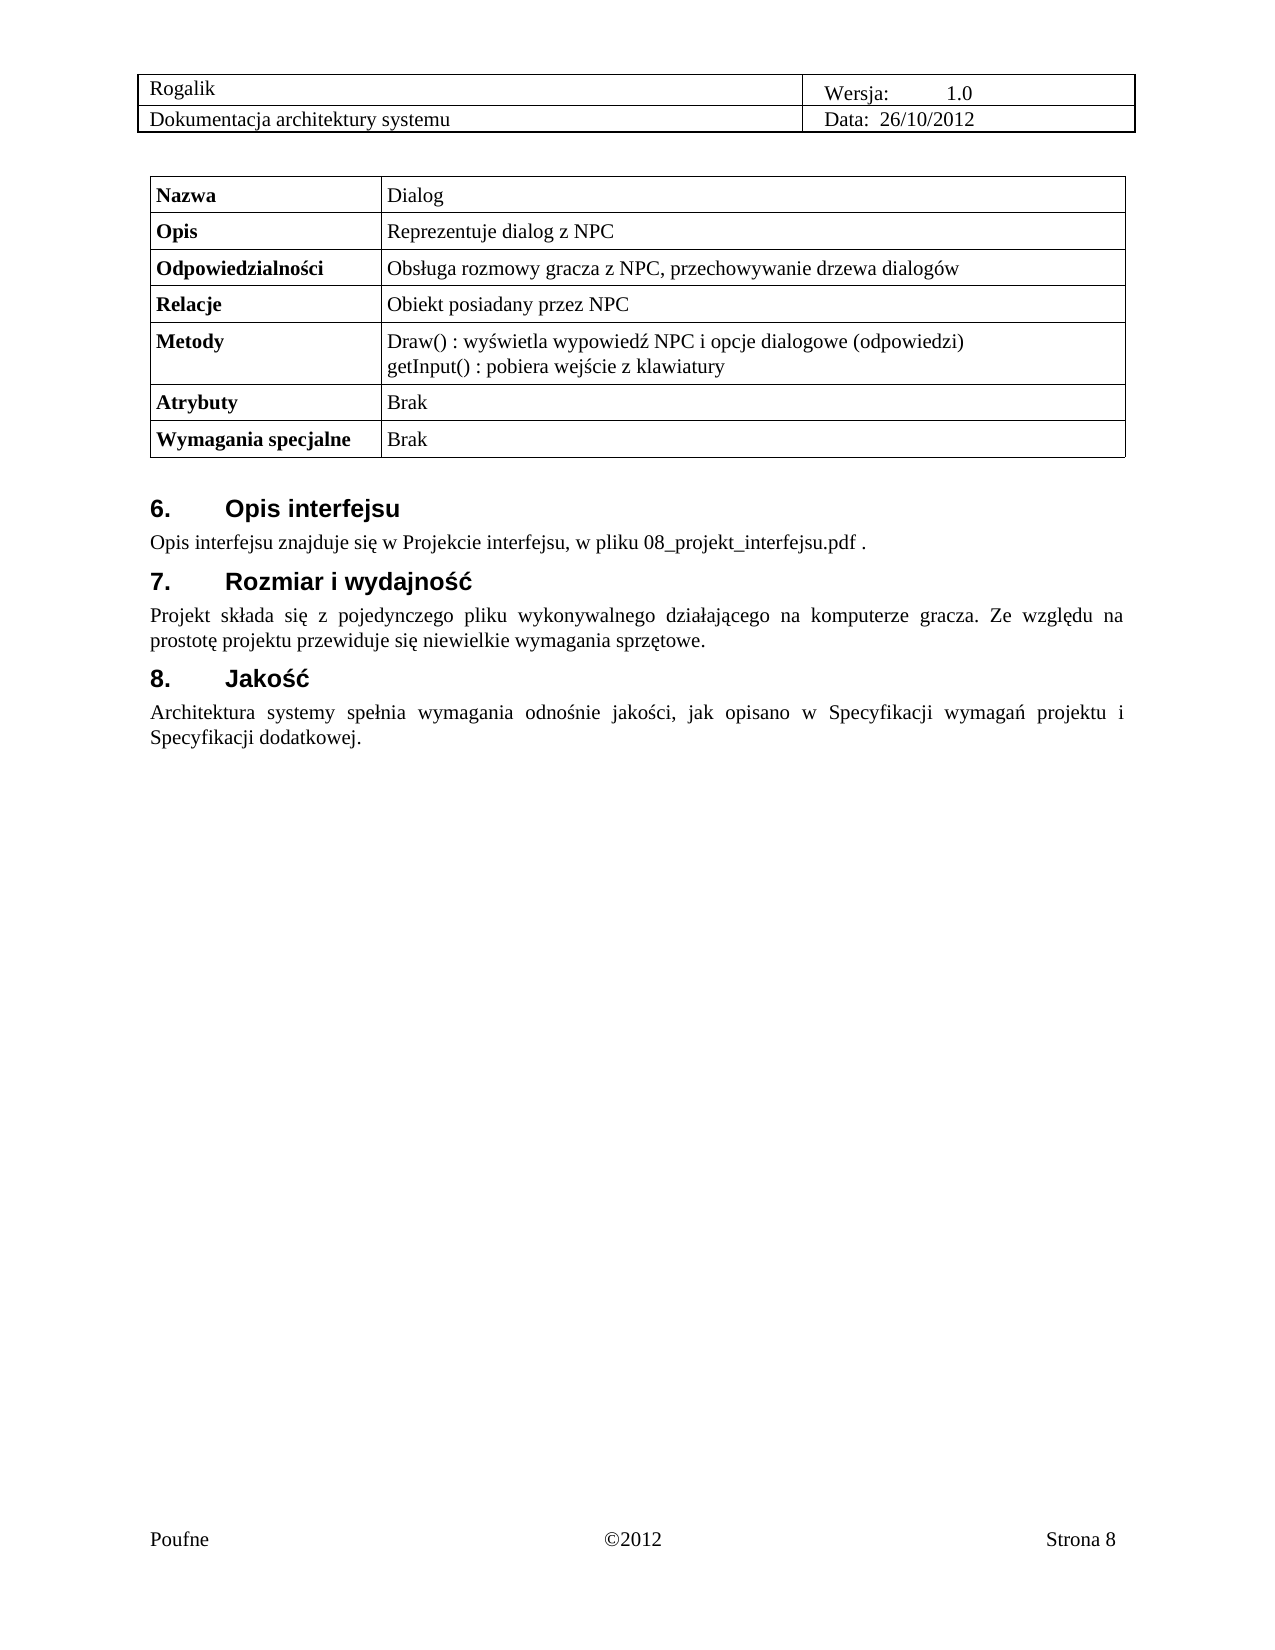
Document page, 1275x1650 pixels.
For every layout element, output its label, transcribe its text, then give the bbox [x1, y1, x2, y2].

table_cell Obiekt posiadany przez NPC [382, 286, 1125, 322]
text Projekt składa się z pojedynczego pliku wykonywalnego działającego na komputerze gracza. Ze względu na prostotę projektu przewiduje się niewielkie wymagania sprzętowe. [150, 602, 1125, 652]
text Opis interfejsu znajduje się w Projekcie interfejsu, w pliku 08_projekt_interfejsu.pdf . [150, 529, 1125, 554]
table_cell Reprezentuje dialog z NPC [382, 213, 1125, 249]
table_cell Brak [382, 385, 1125, 420]
subtitle Opis interfejsu [150, 494, 1125, 523]
table_cell Brak [382, 421, 1125, 457]
subtitle Rozmiar i wydajność [150, 567, 1125, 596]
table_cell Metody [151, 323, 381, 383]
table_cell Odpowiedzialności [151, 250, 381, 285]
table_cell Nazwa [151, 177, 381, 212]
text Architektura systemy spełnia wymagania odnośnie jakości, jak opisano w Specyfikacji wymagań projektu i Specyfikacji dodatkowej. [150, 699, 1125, 749]
subtitle Jakość [150, 664, 1125, 693]
table_cell Draw() : wyświetla wypowiedź NPC i opcje dialogowe (odpowiedzi) getInput() : pobiera wejście z klawiatury [382, 323, 1125, 383]
table_cell Relacje [151, 286, 381, 322]
table_cell Obsługa rozmowy gracza z NPC, przechowywanie drzewa dialogów [382, 250, 1125, 285]
table_cell Wymagania specjalne [151, 421, 381, 457]
table_cell Dialog [382, 177, 1125, 212]
table_cell Opis [151, 213, 381, 249]
table_cell Atrybuty [151, 385, 381, 420]
